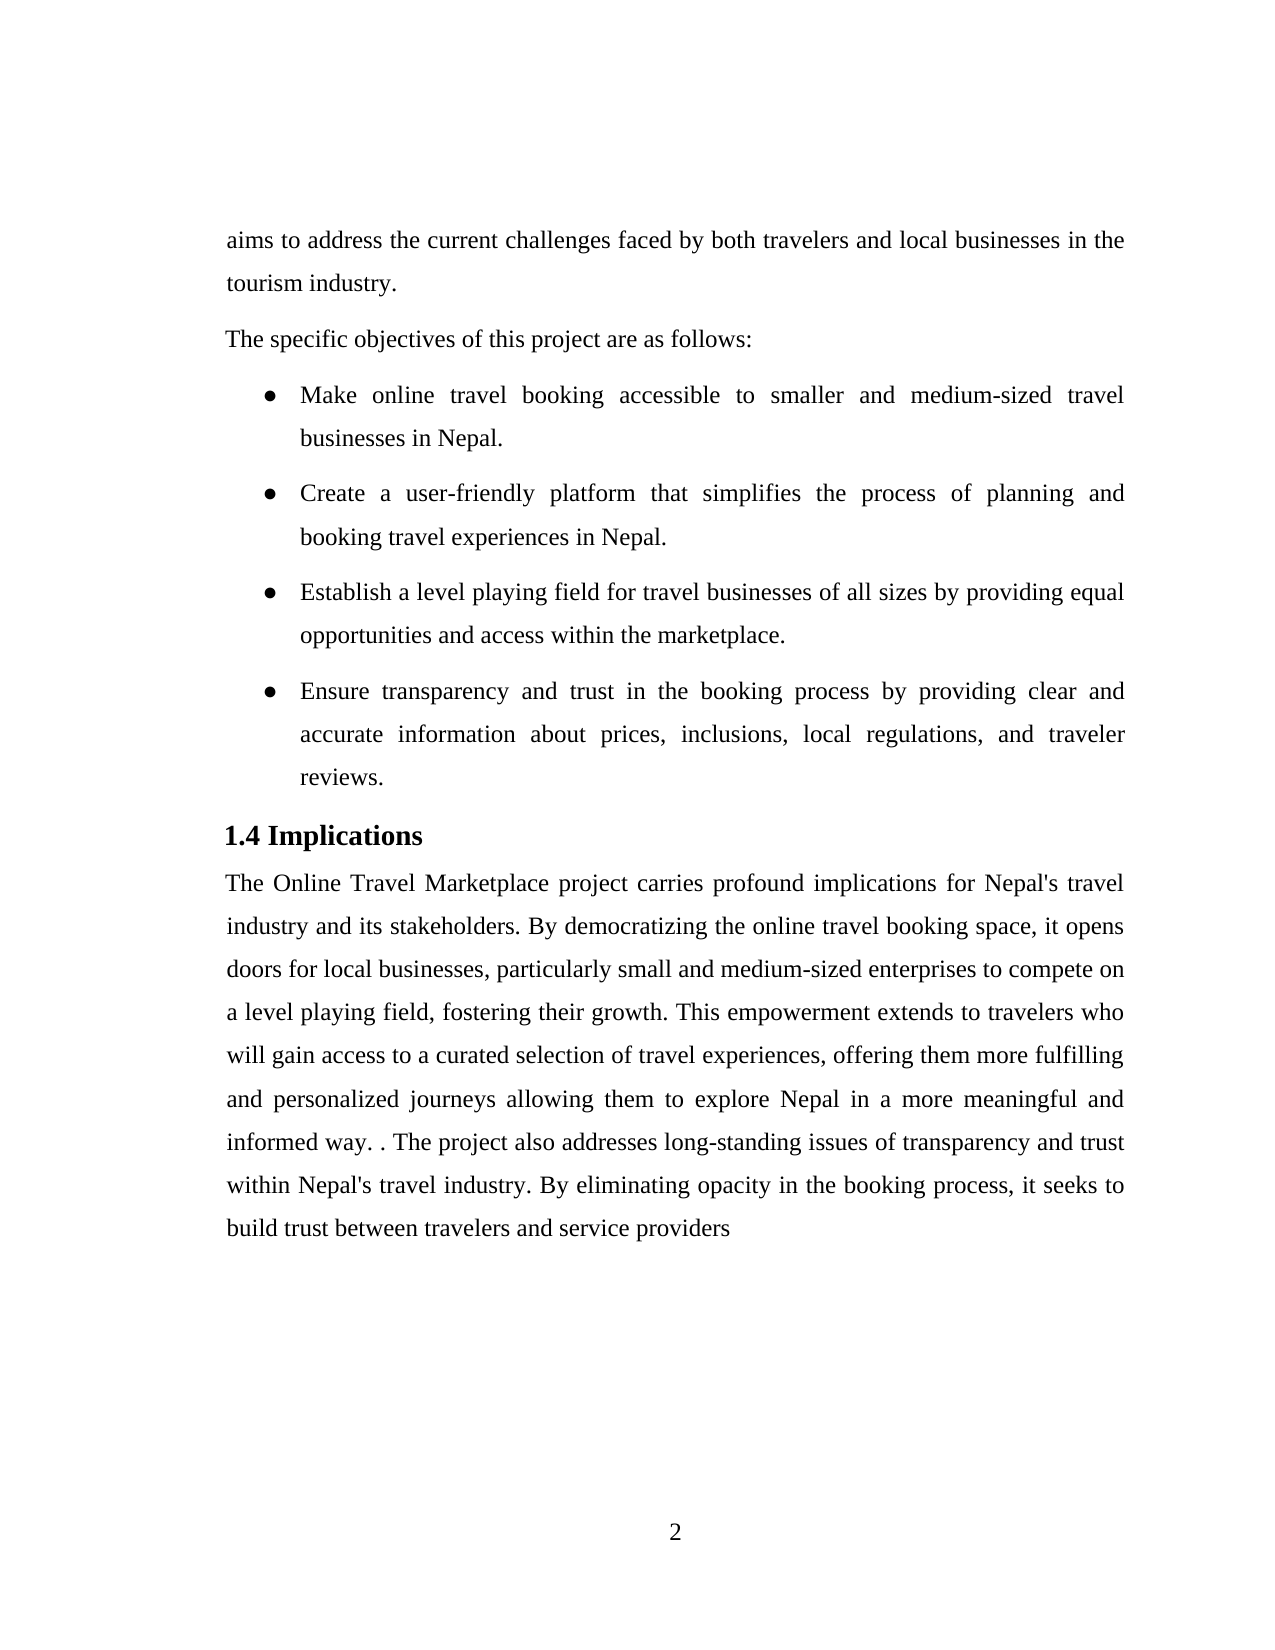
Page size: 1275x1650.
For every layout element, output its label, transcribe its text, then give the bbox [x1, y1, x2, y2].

text The Online Travel Marketplace project carries profound implications for Nepal's travel industry and its stakeholders. By democratizing the online travel booking space, it opens doors for local businesses, particularly small and medium-sized enterprises to compete on a level playing field, fostering their growth. This empowerment extends to travelers who will gain access to a curated selection of travel experiences, offering them more fulfilling and personalized journeys allowing them to explore Nepal in a more meaningful and informed way. . The project also addresses long-standing issues of transparency and trust within Nepal's travel industry. By eliminating opacity in the booking process, it seeks to build trust between travelers and service providers [225, 868, 1126, 1242]
text aims to address the current challenges faced by both travelers and local businesses in the tourism industry. [225, 225, 1126, 297]
list Establish a level playing field for travel businesses of all sizes by providing equal opportunities and access within the marketplace. [262, 577, 1126, 649]
list Create a user-friendly platform that simplifies the process of planning and booking travel experiences in Nepal. [262, 478, 1126, 550]
subtitle 1.4 Implications [223, 818, 1126, 851]
list Make online travel booking accessible to smaller and medium-sized travel businesses in Nepal. [262, 380, 1126, 452]
list Ensure transparency and trust in the booking process by providing clear and accurate information about prices, inclusions, local regulations, and traveler reviews. [262, 676, 1126, 791]
text The specific objectives of this project are as follows: [225, 324, 1126, 353]
